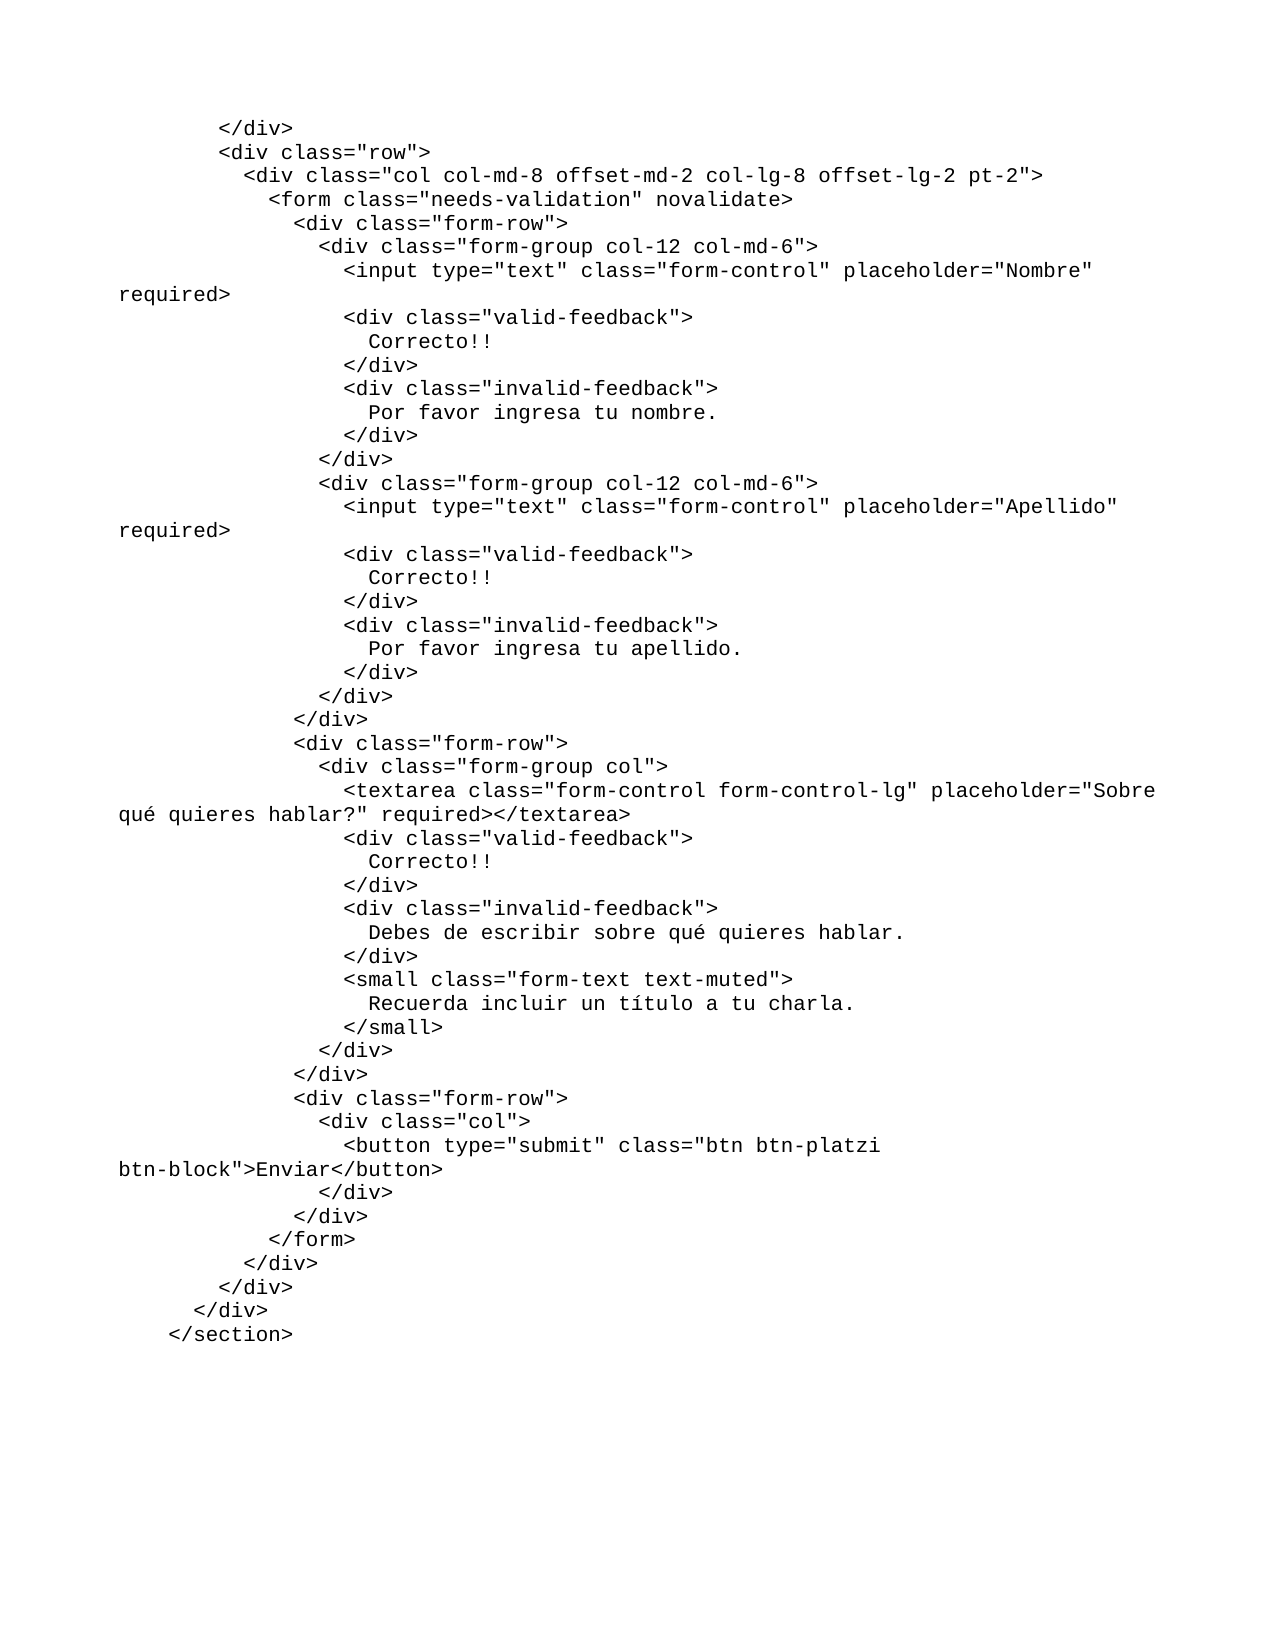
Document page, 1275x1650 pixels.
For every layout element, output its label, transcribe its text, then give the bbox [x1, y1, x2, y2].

text <div class="valid-feedback"> [118, 544, 1157, 567]
text </div> [118, 1277, 1157, 1300]
text </small> [118, 1017, 1157, 1040]
text </div> [118, 591, 1157, 615]
text <div class="col col-md-8 offset-md-2 col-lg-8 offset-lg-2 pt-2"> [118, 165, 1157, 189]
text Recuerda incluir un título a tu charla. [118, 993, 1157, 1017]
text <textarea class="form-control form-control-lg" placeholder="Sobre qué quieres hablar?" required></textarea> [118, 780, 1157, 827]
text <small class="form-text text-muted"> [118, 969, 1157, 993]
text </div> [118, 426, 1157, 449]
text </div> [118, 449, 1157, 473]
text <div class="invalid-feedback"> [118, 615, 1157, 638]
text <div class="row"> [118, 142, 1157, 165]
text <div class="valid-feedback"> [118, 307, 1157, 331]
text <form class="needs-validation" novalidate> [118, 189, 1157, 213]
text <div class="form-row"> [118, 733, 1157, 757]
text </div> [118, 709, 1157, 733]
text <div class="form-group col-12 col-md-6"> [118, 236, 1157, 260]
text </div> [118, 1253, 1157, 1277]
text </div> [118, 354, 1157, 378]
text </div> [118, 1300, 1157, 1324]
text <div class="form-row"> [118, 213, 1157, 236]
text <div class="valid-feedback"> [118, 827, 1157, 851]
text </section> [118, 1324, 1157, 1348]
text <button type="submit" class="btn btn-platzi btn-block">Enviar</button> [118, 1135, 1157, 1182]
text </div> [118, 118, 1157, 142]
text <div class="form-group col"> [118, 757, 1157, 780]
text Debes de escribir sobre qué quieres hablar. [118, 922, 1157, 946]
text <div class="col"> [118, 1111, 1157, 1135]
text </form> [118, 1229, 1157, 1253]
text </div> [118, 1064, 1157, 1088]
text </div> [118, 662, 1157, 686]
text </div> [118, 1206, 1157, 1229]
text <input type="text" class="form-control" placeholder="Apellido" required> [118, 496, 1157, 544]
text Correcto!! [118, 567, 1157, 591]
text <div class="form-group col-12 col-md-6"> [118, 473, 1157, 496]
text Por favor ingresa tu apellido. [118, 638, 1157, 662]
text </div> [118, 686, 1157, 709]
text Correcto!! [118, 331, 1157, 354]
text <div class="form-row"> [118, 1088, 1157, 1111]
text </div> [118, 875, 1157, 898]
text </div> [118, 946, 1157, 969]
text </div> [118, 1040, 1157, 1064]
text <input type="text" class="form-control" placeholder="Nombre" required> [118, 260, 1157, 307]
text Por favor ingresa tu nombre. [118, 402, 1157, 426]
text </div> [118, 1182, 1157, 1206]
text <div class="invalid-feedback"> [118, 378, 1157, 402]
text Correcto!! [118, 851, 1157, 875]
text <div class="invalid-feedback"> [118, 898, 1157, 922]
